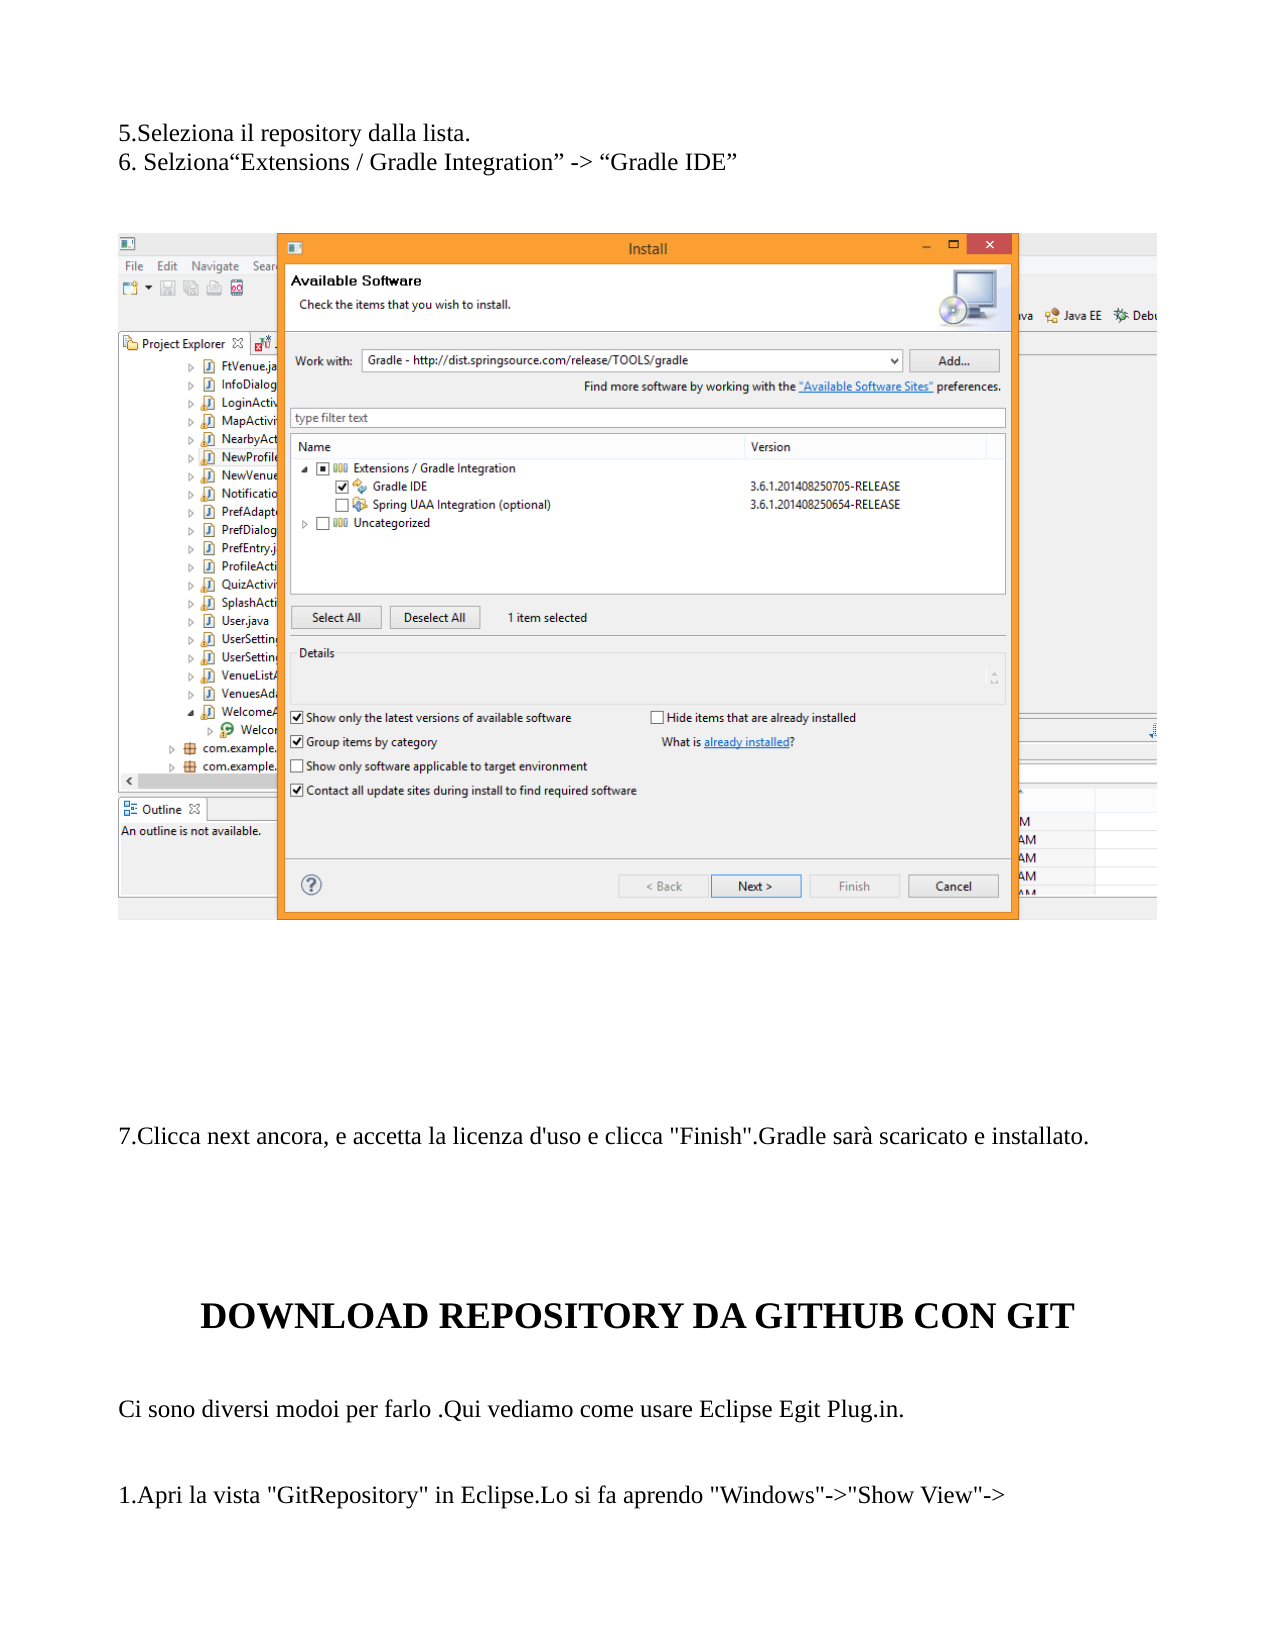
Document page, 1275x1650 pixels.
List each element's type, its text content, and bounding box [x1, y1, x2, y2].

text 1.Apri la vista "GitRepository" in Eclipse.Lo si fa aprendo "Windows"->"Show View"-> [118, 1480, 1157, 1509]
text 6. Selziona“Extensions / Gradle Integration” -> “Gradle IDE” [118, 147, 1157, 176]
text Ci sono diversi modoi per farlo .Qui vediamo come usare Eclipse Egit Plug.in. [118, 1394, 1157, 1423]
text 5.Seleziona il repository dalla lista. [118, 118, 1157, 147]
text DOWNLOAD REPOSITORY DA GITHUB CON GIT [118, 1293, 1157, 1336]
text 7.Clicca next ancora, e accetta la licenza d'uso e clicca "Finish".Gradle sarà scaricato e installato. [118, 1121, 1157, 1149]
